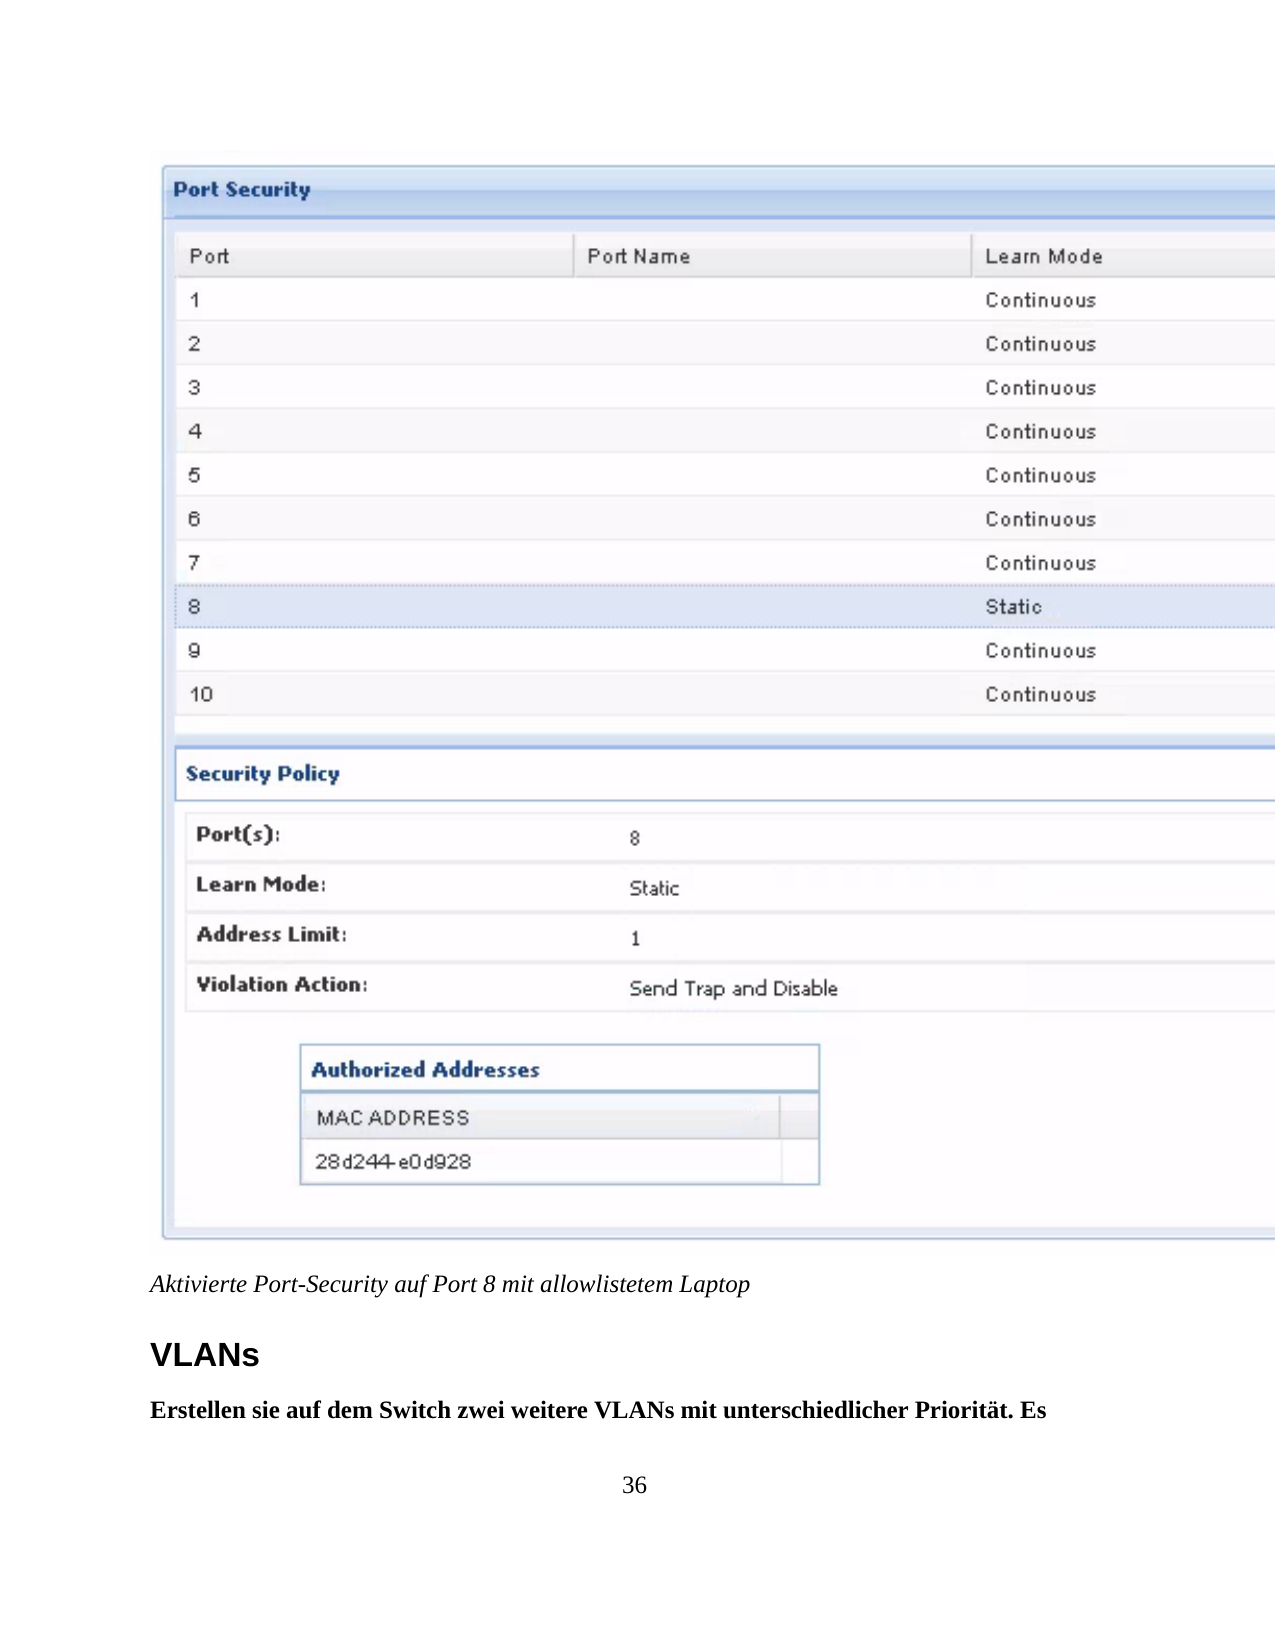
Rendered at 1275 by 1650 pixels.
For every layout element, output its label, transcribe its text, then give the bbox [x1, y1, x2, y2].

picture [150, 150, 1275, 1257]
text Erstellen sie auf dem Switch zwei weitere VLANs mit unterschiedlicher Priorität. Es [150, 1395, 1125, 1424]
subtitle VLANs [150, 1335, 1125, 1374]
text Aktivierte Port-Security auf Port 8 mit allowlistetem Laptop [150, 1269, 1125, 1297]
